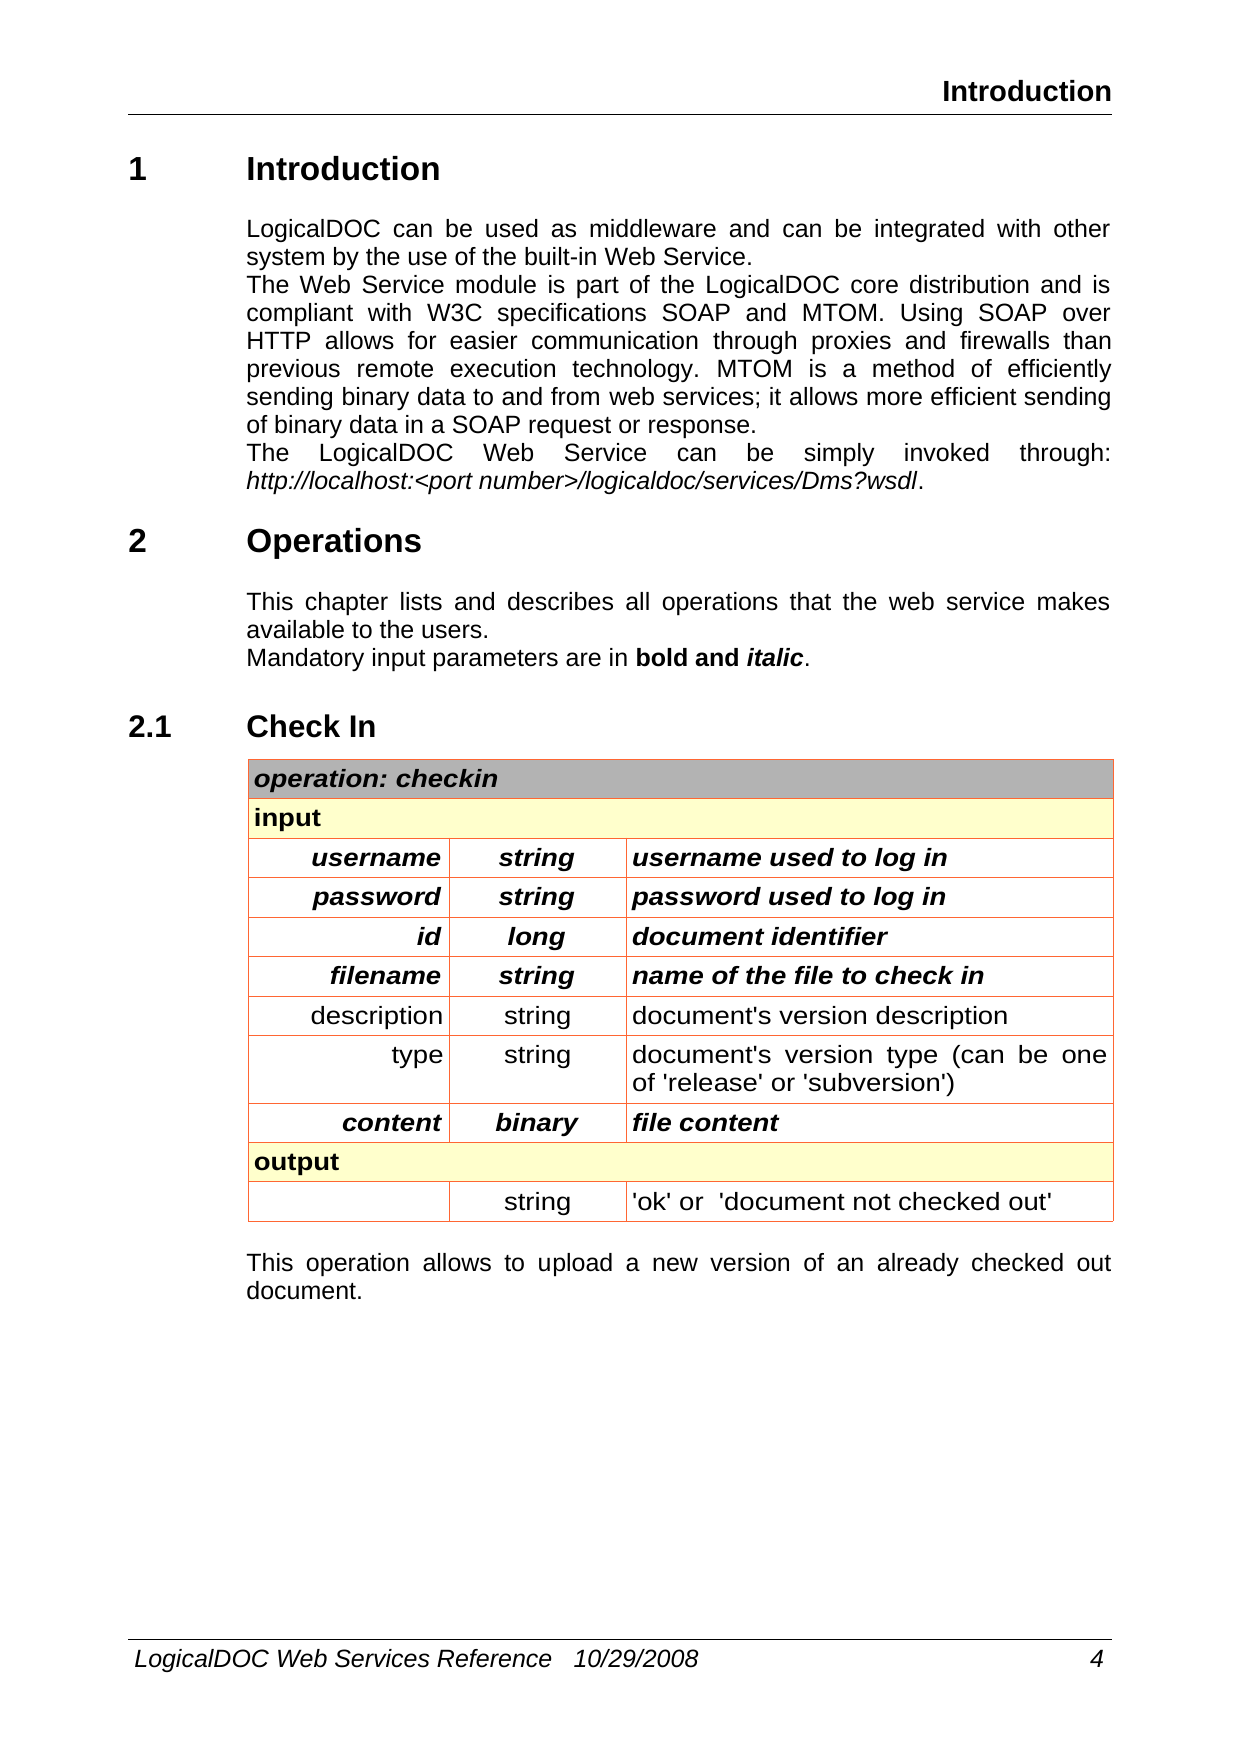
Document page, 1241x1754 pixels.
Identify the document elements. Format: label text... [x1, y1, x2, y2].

text LogicalDOC can be used as middleware and can be integrated with other system by the use of the built-in Web Service. [246, 215, 1112, 271]
table_cell type [249, 1036, 449, 1102]
table_cell content [249, 1104, 449, 1142]
table_cell document's version description [627, 997, 1113, 1035]
table_cell string [450, 997, 626, 1035]
table_cell username used to log in [627, 839, 1113, 877]
subtitle Operations [128, 522, 1112, 559]
table_cell id [249, 918, 449, 956]
subtitle Check In [128, 709, 1112, 744]
text This chapter lists and describes all operations that the web service makes available to the users. [246, 587, 1112, 643]
text The Web Service module is part of the LogicalDOC core distribution and is compliant with W3C specifications SOAP and MTOM. Using SOAP over HTTP allows for easier communication through proxies and firewalls than previous remote execution technology. MTOM is a method of efficiently sending binary data to and from web services; it allows more efficient sending of binary data in a SOAP request or response. [246, 271, 1112, 438]
table_cell string [450, 1182, 626, 1221]
table_cell output [249, 1143, 1113, 1181]
text This operation allows to upload a new version of an already checked out document. [246, 1249, 1112, 1305]
table_header operation: checkin [249, 760, 1113, 798]
table_cell name of the file to check in [627, 957, 1113, 996]
table_cell password [249, 878, 449, 917]
table_cell [249, 1182, 449, 1221]
table_cell document identifier [627, 918, 1113, 956]
table_cell string [450, 1036, 626, 1102]
table_cell input [249, 799, 1113, 838]
table_cell file content [627, 1104, 1113, 1142]
table_cell document's version type (can be one of 'release' or 'subversion') [627, 1036, 1113, 1102]
table_cell string [450, 878, 626, 917]
subtitle Introduction [128, 150, 1112, 187]
table_cell string [450, 957, 626, 996]
table_cell binary [450, 1104, 626, 1142]
table_cell 'ok' or 'document not checked out' [627, 1182, 1113, 1221]
table_cell long [450, 918, 626, 956]
table_cell username [249, 839, 449, 877]
text Mandatory input parameters are in bold and italic. [246, 643, 1112, 671]
table_cell string [450, 839, 626, 877]
text The LogicalDOC Web Service can be simply invoked through: http://localhost:<port number>/logicaldoc/services/Dms?wsdl. [246, 438, 1112, 494]
table_cell description [249, 997, 449, 1035]
table_cell password used to log in [627, 878, 1113, 917]
table_cell filename [249, 957, 449, 996]
